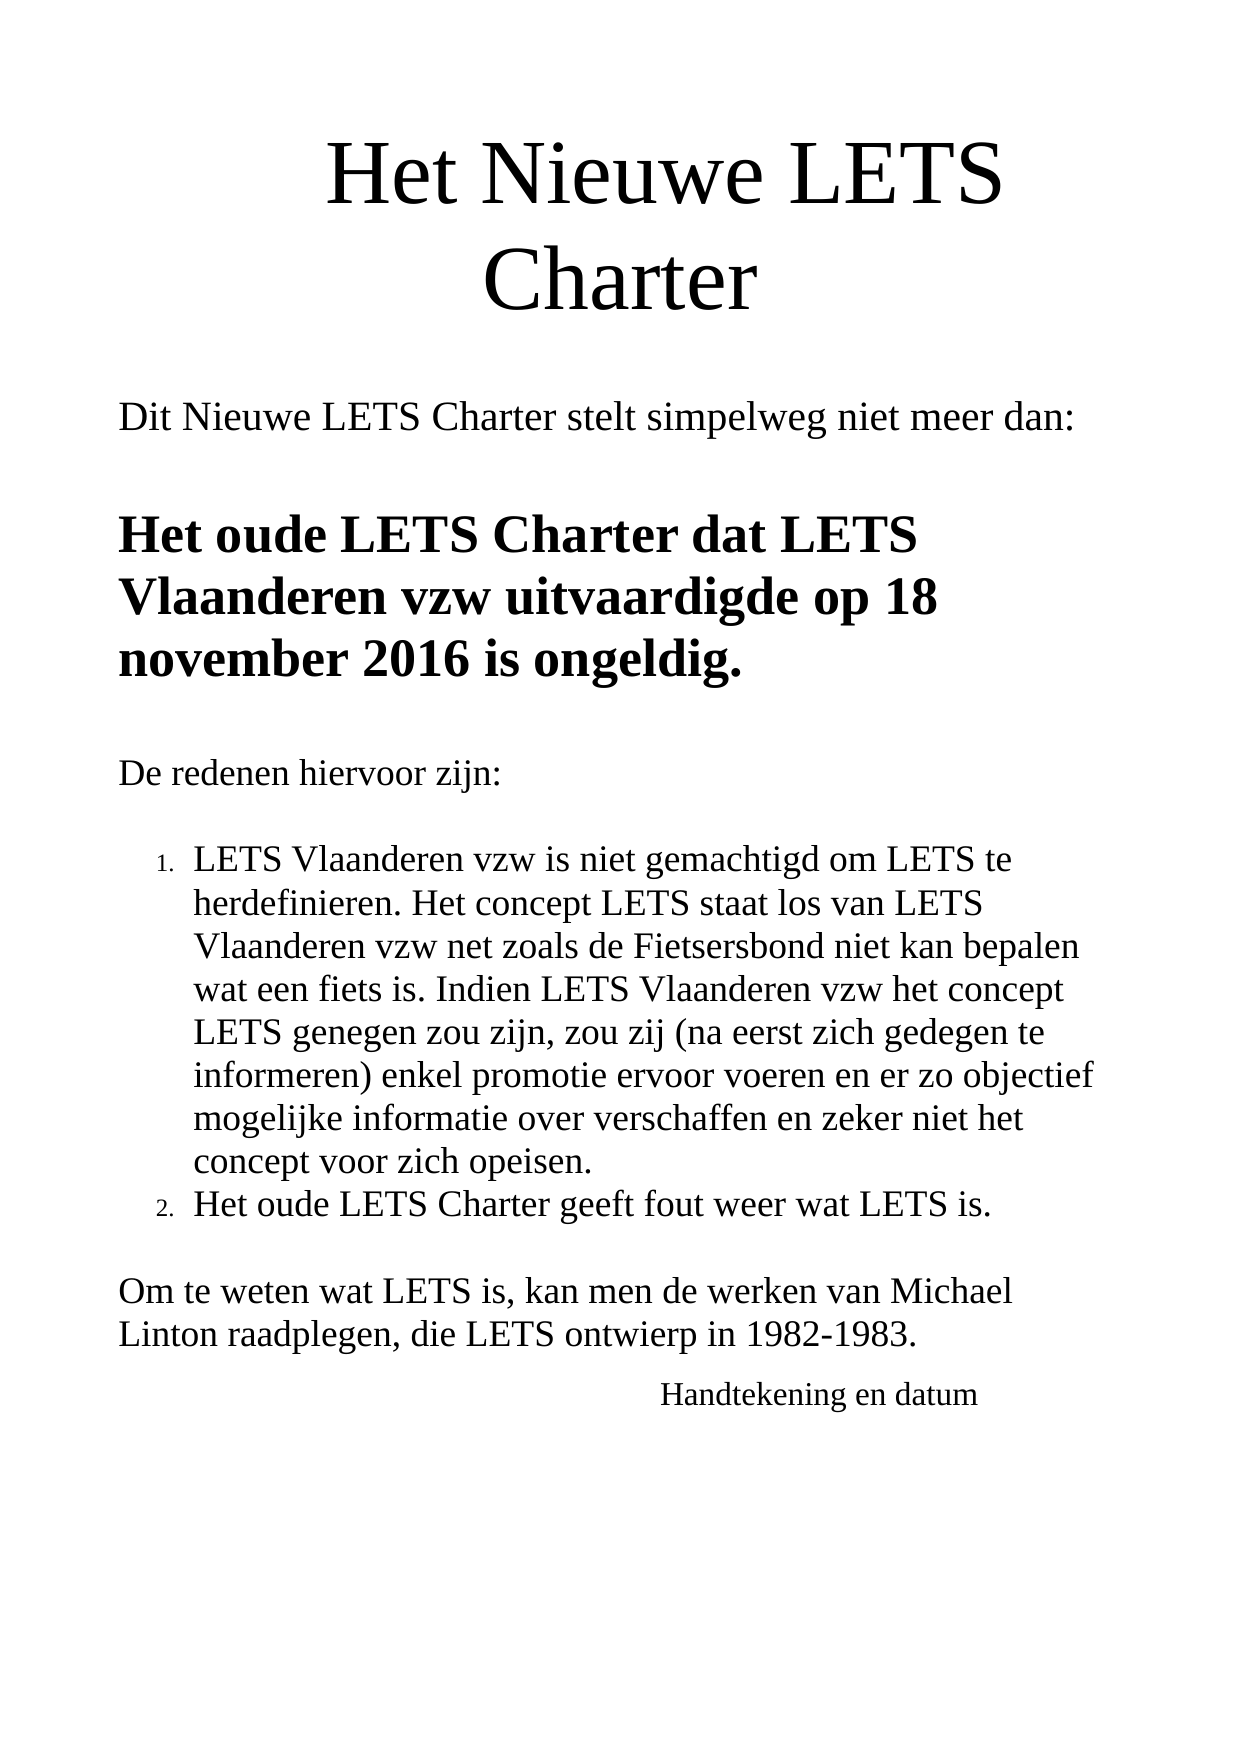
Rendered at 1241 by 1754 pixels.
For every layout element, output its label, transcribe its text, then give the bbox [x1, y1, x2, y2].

text Om te weten wat LETS is, kan men de werken van Michael Linton raadplegen, die LETS ontwierp in 1982-1983. [118, 1268, 1122, 1354]
text De redenen hiervoor zijn: [118, 751, 1122, 794]
text Het oude LETS Charter dat LETS Vlaanderen vzw uitvaardigde op 18 november 2016 is ongeldig. [118, 501, 1122, 688]
list Het oude LETS Charter geeft fout weer wat LETS is. [156, 1182, 1122, 1225]
text Dit Nieuwe LETS Charter stelt simpelweg niet meer dan: [118, 391, 1122, 439]
text Handtekening en datum [118, 1354, 1122, 1417]
text Het Nieuwe LETS Charter [118, 118, 1122, 329]
list LETS Vlaanderen vzw is niet gemachtigd om LETS te herdefinieren. Het concept LETS staat los van LETS Vlaanderen vzw net zoals de Fietsersbond niet kan bepalen wat een fiets is. Indien LETS Vlaanderen vzw het concept LETS genegen zou zijn, zou zij (na eerst zich gedegen te informeren) enkel promotie ervoor voeren en er zo objectief mogelijke informatie over verschaffen en zeker niet het concept voor zich opeisen. [156, 837, 1122, 1182]
